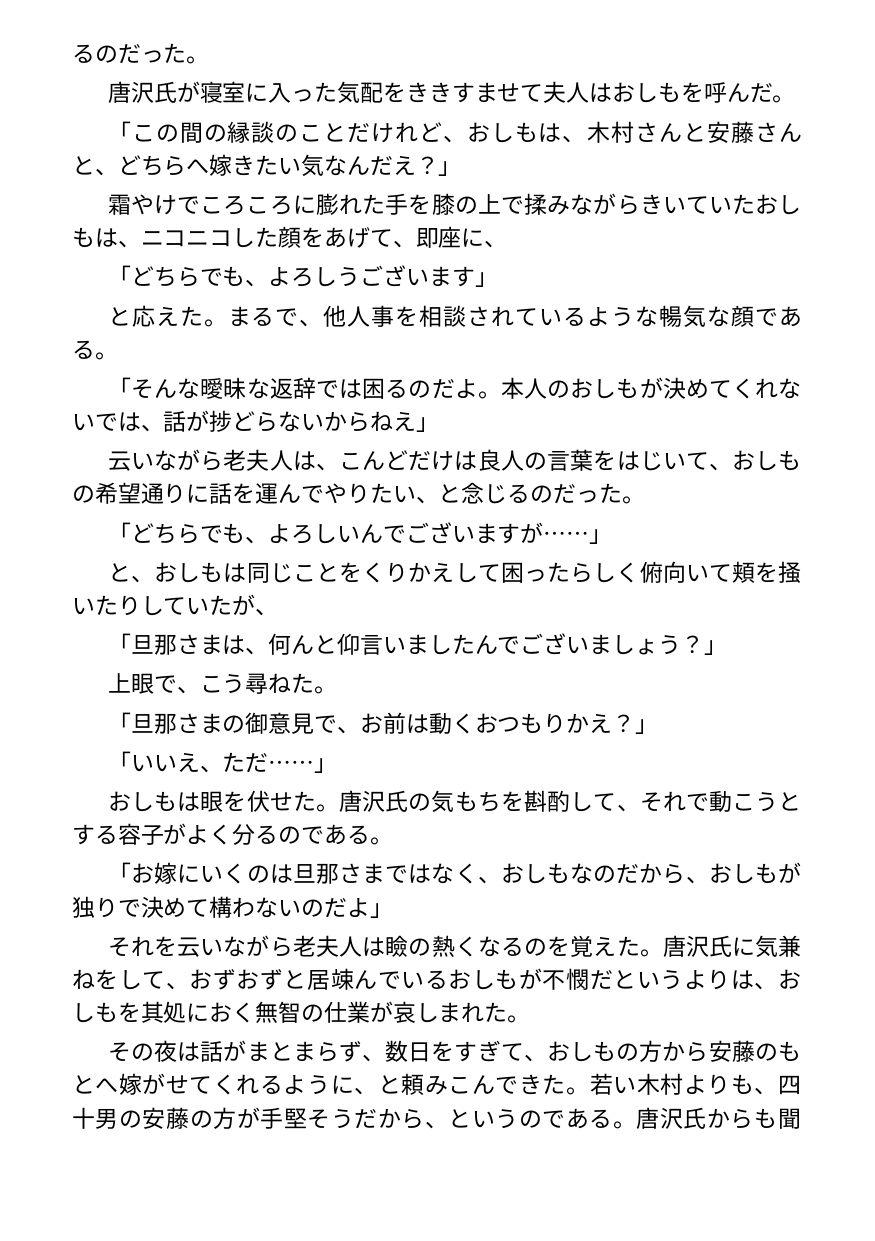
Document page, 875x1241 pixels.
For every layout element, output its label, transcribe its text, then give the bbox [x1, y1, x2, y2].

text と、おしもは同じことをくりかえして困ったらしく俯向いて頬を掻いたりしていたが、 [72, 555, 802, 621]
text 「どちらでも、よろしいんでございますが……」 [72, 516, 802, 549]
text るのだった。 [72, 36, 802, 69]
text 唐沢氏が寝室に入った気配をききすませて夫人はおしもを呼んだ。 [72, 75, 802, 108]
text 「いいえ、ただ……」 [72, 744, 802, 778]
text 云いながら老夫人は、こんどだけは良人の言葉をはじいて、おしもの希望通りに話を運んでやりたい、と念じるのだった。 [72, 443, 802, 509]
text おしもは眼を伏せた。唐沢氏の気もちを斟酌して、それで動こうとする容子がよく分るのである。 [72, 784, 802, 850]
text 「この間の縁談のことだけれど、おしもは、木村さんと安藤さんと、どちらへ嫁きたい気なんだえ？」 [72, 114, 802, 181]
text と応えた。まるで、他人事を相談されているような暢気な顔である。 [72, 298, 802, 365]
text 「そんな曖昧な返辞では困るのだよ。本人のおしもが決めてくれないでは、話が捗どらないからねえ」 [72, 371, 802, 437]
text その夜は話がまとまらず、数日をすぎて、おしもの方から安藤のもとへ嫁がせてくれるように、と頼みこんできた。若い木村よりも、四十男の安藤の方が手堅そうだから、というのである。唐沢氏からも聞 [72, 1034, 802, 1134]
text それを云いながら老夫人は瞼の熱くなるのを覚えた。唐沢氏に気兼ねをして、おずおずと居竦んでいるおしもが不憫だというよりは、おしもを其処におく無智の仕業が哀しまれた。 [72, 928, 802, 1028]
text 霜やけでころころに膨れた手を膝の上で揉みながらきいていたおしもは、ニコニコした顔をあげて、即座に、 [72, 187, 802, 253]
text 「旦那さまの御意見で、お前は動くおつもりかえ？」 [72, 705, 802, 739]
text 「お嫁にいくのは旦那さまではなく、おしもなのだから、おしもが独りで決めて構わないのだよ」 [72, 856, 802, 923]
text 「どちらでも、よろしうございます」 [72, 259, 802, 292]
text 上眼で、こう尋ねた。 [72, 666, 802, 699]
text 「旦那さまは、何んと仰言いましたんでございましょう？」 [72, 627, 802, 660]
